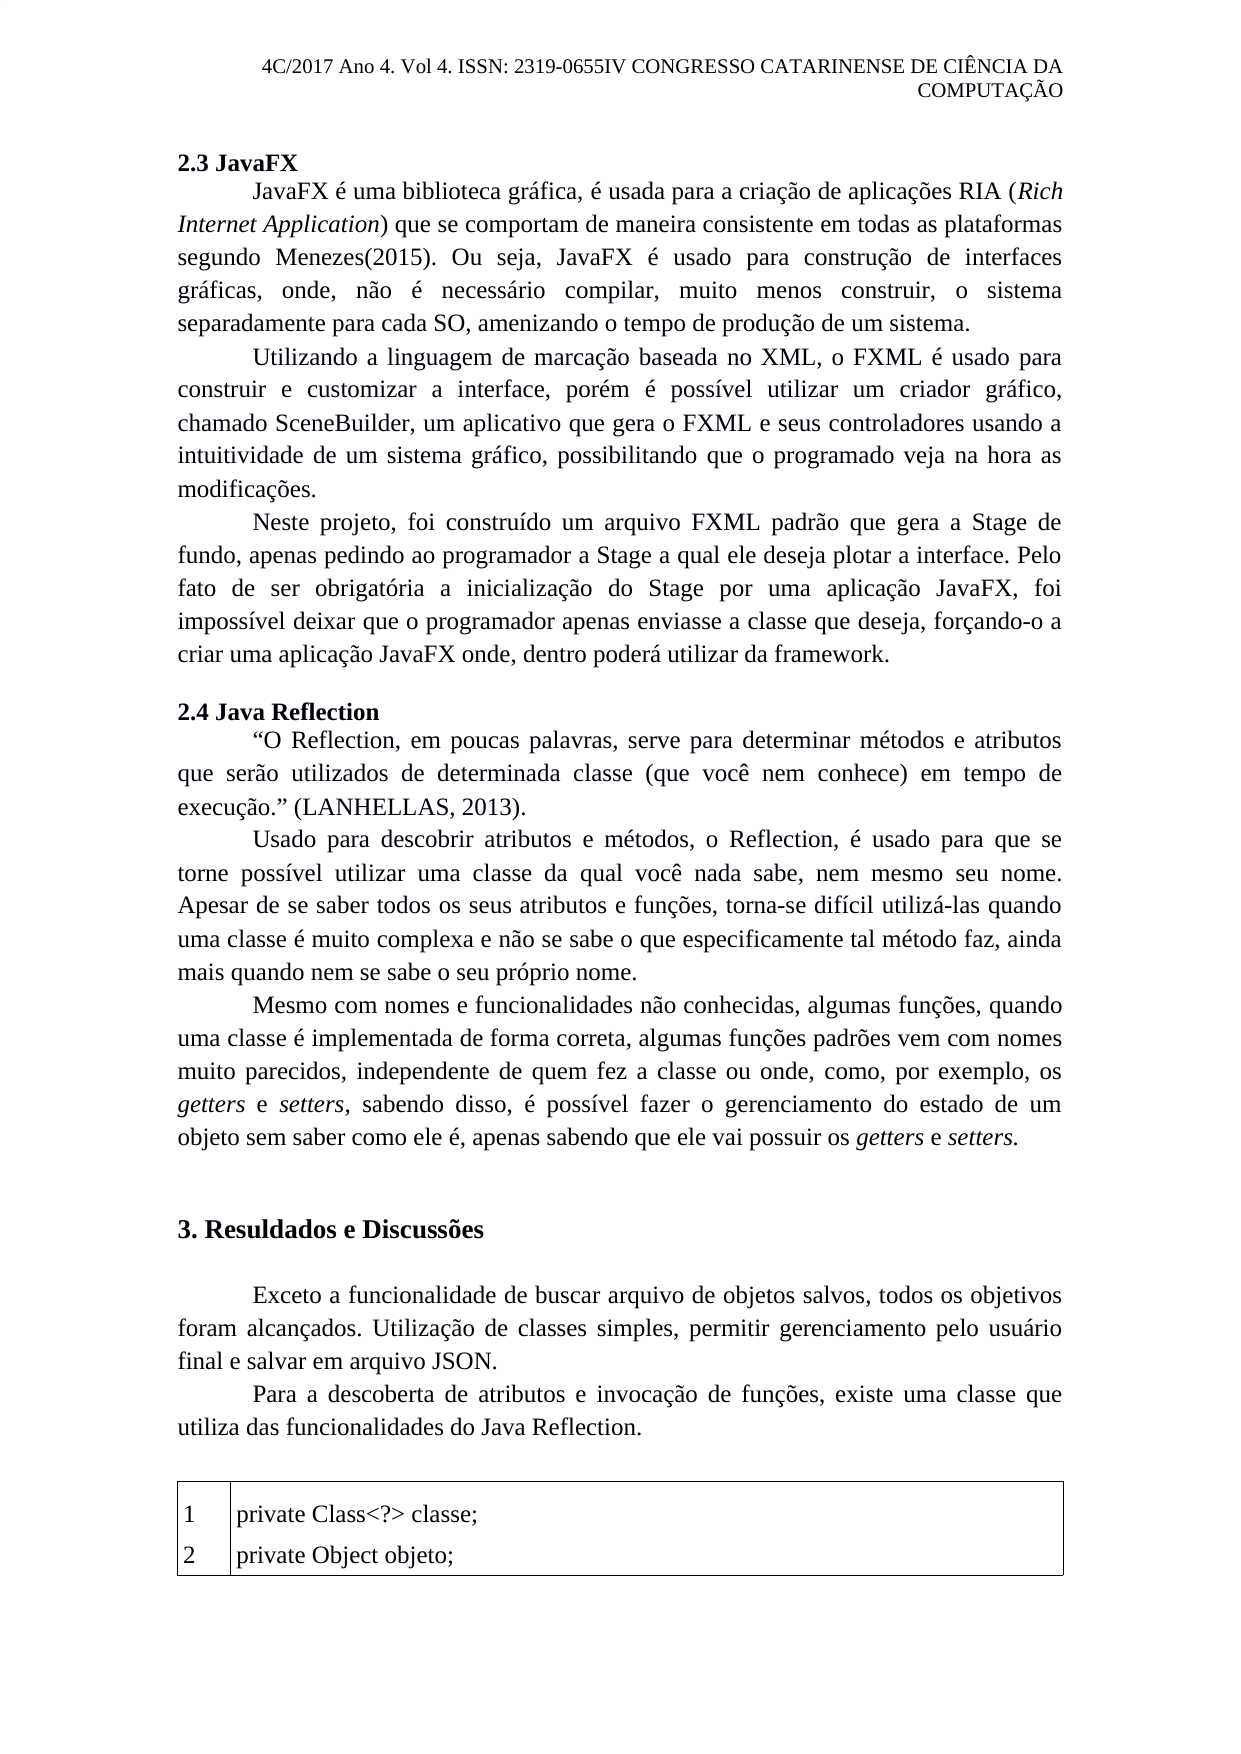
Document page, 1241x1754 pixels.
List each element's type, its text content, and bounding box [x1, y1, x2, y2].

text Para a descoberta de atributos e invocação de funções, existe uma classe que utiliza das funcionalidades do Java Reflection. [177, 1379, 1063, 1441]
text “O Reflection, em poucas palavras, serve para determinar métodos e atributos que serão utilizados de determinada classe (que você nem conhece) em tempo de execução.” (LANHELLAS, 2013). [177, 726, 1063, 820]
subtitle 3. Resuldados e Discussões [177, 1213, 1063, 1244]
text Mesmo com nomes e funcionalidades não conhecidas, algumas funções, quando uma classe é implementada de forma correta, algumas funções padrões vem com nomes muito parecidos, independente de quem fez a classe ou onde, como, por exemplo, os getters e setters, sabendo disso, é possível fazer o gerenciamento do estado de um objeto sem saber como ele é, apenas sabendo que ele vai possuir os getters e setters. [177, 990, 1063, 1151]
table_header private Class<?> classe; private Object objeto; [231, 1482, 1063, 1574]
subtitle 2.3 JavaFX [177, 148, 1063, 176]
text Neste projeto, foi construído um arquivo FXML padrão que gera a Stage de fundo, apenas pedindo ao programador a Stage a qual ele deseja plotar a interface. Pelo fato de ser obrigatória a inicialização do Stage por uma aplicação JavaFX, foi impossível deixar que o programador apenas enviasse a classe que deseja, forçando-o a criar uma aplicação JavaFX onde, dentro poderá utilizar da framework. [177, 507, 1063, 667]
table_header 1 2 [178, 1482, 230, 1574]
text Exceto a funcionalidade de buscar arquivo de objetos salvos, todos os objetivos foram alcançados. Utilização de classes simples, permitir gerenciamento pelo usuário final e salvar em arquivo JSON. [177, 1280, 1063, 1374]
text Usado para descobrir atributos e métodos, o Reflection, é usado para que se torne possível utilizar uma classe da qual você nada sabe, nem mesmo seu nome. Apesar de se saber todos os seus atributos e funções, torna-se difícil utilizá-las quando uma classe é muito complexa e não se sabe o que especificamente tal método faz, ainda mais quando nem se sabe o seu próprio nome. [177, 824, 1063, 985]
text Utilizando a linguagem de marcação baseada no XML, o FXML é usado para construir e customizar a interface, porém é possível utilizar um criador gráfico, chamado SceneBuilder, um aplicativo que gera o FXML e seus controladores usando a intuitividade de um sistema gráfico, possibilitando que o programado veja na hora as modificações. [177, 342, 1063, 502]
text JavaFX é uma biblioteca gráfica, é usada para a criação de aplicações RIA (Rich Internet Application) que se comportam de maneira consistente em todas as plataformas segundo Menezes(2015). Ou seja, JavaFX é usado para construção de interfaces gráficas, onde, não é necessário compilar, muito menos construir, o sistema separadamente para cada SO, amenizando o tempo de produção de um sistema. [177, 176, 1063, 337]
subtitle 2.4 Java Reflection [177, 697, 1063, 726]
